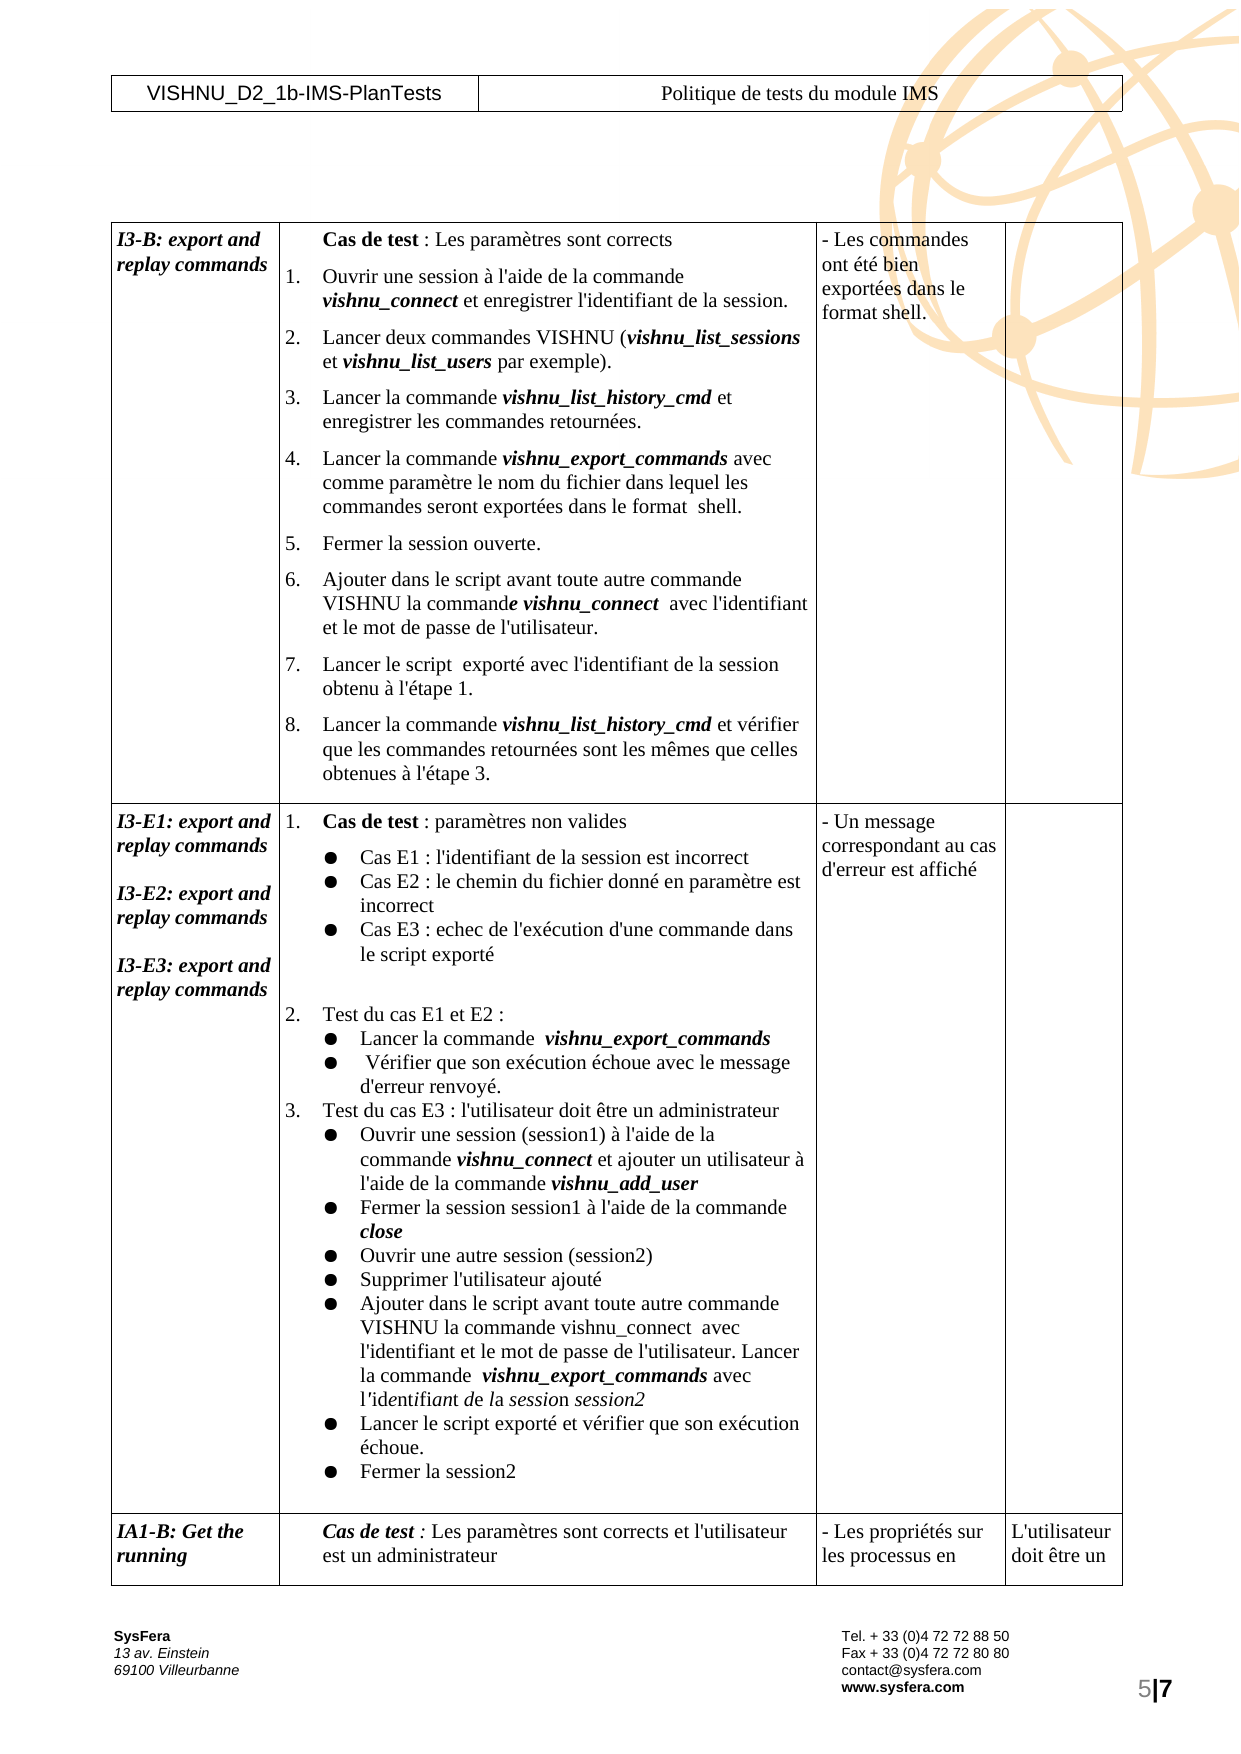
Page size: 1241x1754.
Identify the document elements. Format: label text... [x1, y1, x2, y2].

table_cell IA1-B: Get the running processes [112, 1514, 279, 1585]
picture [112, 223, 279, 479]
picture [1006, 223, 1122, 479]
table_cell I3-E1: export and replay commands I3-E2: export and replay commands I3-E3: export and replay commands [112, 804, 279, 1513]
table_cell - Un message correspondant au cas d'erreur est affiché [817, 804, 1005, 1513]
table_cell [1006, 481, 1122, 803]
table_cell - Les propriétés sur les processus en cours d'exécution ont été bien récupérées. [817, 1514, 1005, 1585]
table_cell Cas de test : paramètres non valides Cas E1 : l'identifiant de la session est incorrect Cas E2 : le chemin du fichier donné en paramètre est incorrect Cas E3 : echec de l'exécution d'une commande dans le script exporté Test du cas E1 et E2 : Lancer la commande vishnu_export_commands Vérifier que son exécution échoue avec le message d'erreur renvoyé. Test du cas E3 : l'utilisateur doit être un administrateur Ouvrir une session (session1) à l'aide de la commande vishnu_connect et ajouter un utilisateur à l'aide de la commande vishnu_add_user Fermer la session session1 à l'aide de la commande close Ouvrir une autre session (session2) Supprimer l'utilisateur ajouté Ajouter dans le script avant toute autre commande VISHNU la commande vishnu_connect avec l'identifiant et le mot de passe de l'utilisateur. Lancer la commande vishnu_export_commands avec l'identifiant de la session session2 Lancer le script exporté et vérifier que son exécution échoue. Fermer la session2 [280, 804, 816, 1513]
table_cell Cas de test : Les paramètres sont corrects Ouvrir une session à l'aide de la commande vishnu_connect et enregistrer l'identifiant de la session. Lancer deux commandes VISHNU (vishnu_list_sessions et vishnu_list_users par exemple). Lancer la commande vishnu_list_history_cmd et enregistrer les commandes retournées. Lancer la commande vishnu_export_commands avec comme paramètre le nom du fichier dans lequel les commandes seront exportées dans le format shell. Fermer la session ouverte. Ajouter dans le script avant toute autre commande VISHNU la commande vishnu_connect avec l'identifiant et le mot de passe de l'utilisateur. Lancer le script exporté avec l'identifiant de la session obtenu à l'étape 1. Lancer la commande vishnu_list_history_cmd et vérifier que les commandes retournées sont les mêmes que celles obtenues à l'étape 3. [280, 481, 816, 803]
table_cell [1006, 804, 1122, 1513]
table_cell L'utilisateur doit être un administrateur [1006, 1514, 1122, 1585]
picture [1, 9, 1239, 479]
table_cell I3-B: export and replay commands [112, 481, 279, 803]
table_cell Cas de test : Les paramètres sont corrects et l'utilisateur est un administrateur Si aucun serveur VISHNU n'a été lancé sur aucune machine se connecter sur les différentes machines et les lancer. Supposons les cas suivantes : Machine MA_1 : une machine sur laquelle sont lancés les seveurs suivants : omniNames, dietAgent et un sed IMS. Machine MA_2 : une machine sur laquelle sont lancés les seveurs suivants : un sed UMS, un sed FMS et un sed IMS. Machine MA_3 : une machine sur laquelle sont lancés les seveurs suivants : un sed TMS et un sed IMS. Lancer la commande vishnu_get_processes avec les paramètres correspondants (MA_1, MA_2, MA_3). Vérifier sur chaque machine (MA_1, MA_2, MA_3) que les noms des processus affichés correspondent bien aux noms des processus lancés sur ces machines. [280, 1514, 816, 1585]
table_cell - Les commandes ont été bien exportées dans le format shell. [817, 481, 1005, 803]
picture [280, 223, 816, 479]
picture [817, 223, 1005, 479]
